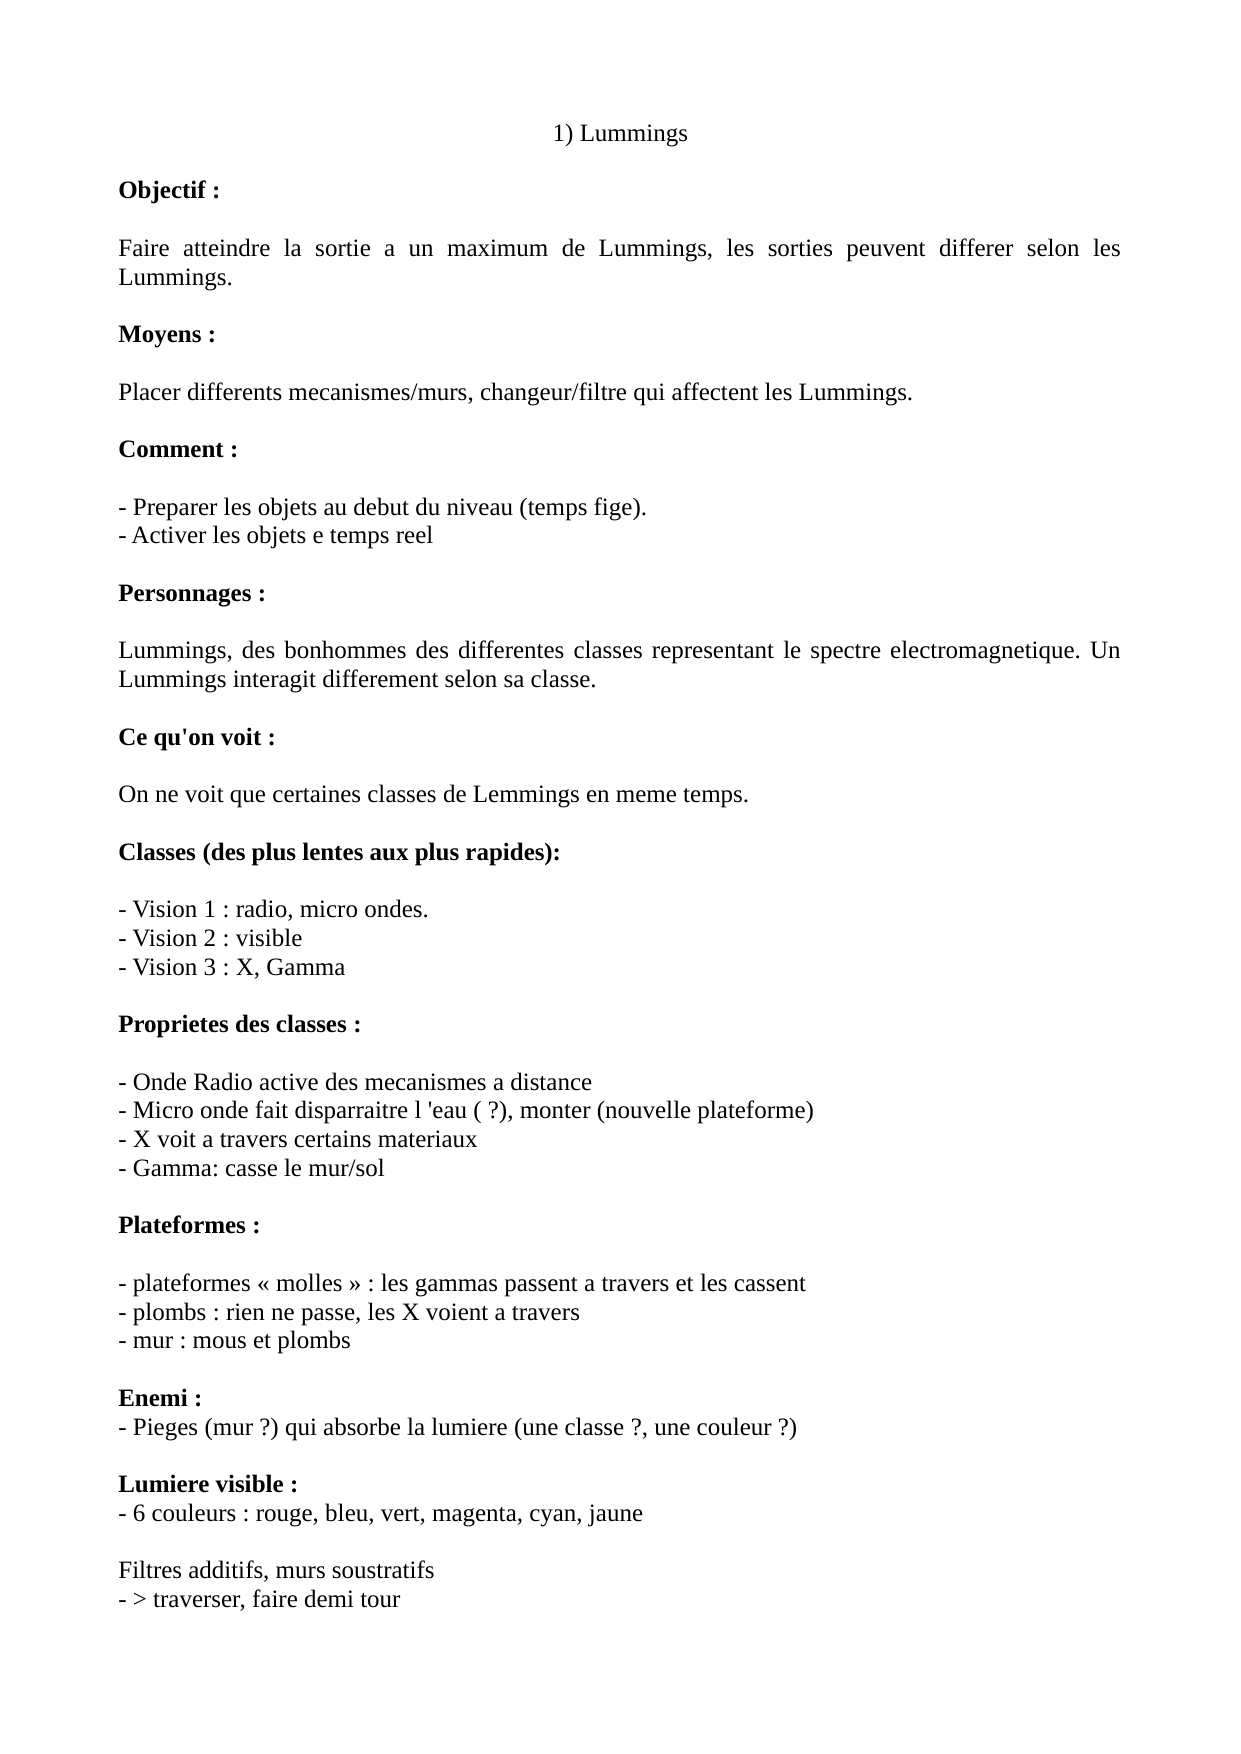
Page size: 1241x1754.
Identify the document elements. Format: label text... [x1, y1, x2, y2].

text Ce qu'on voit : [118, 722, 1122, 751]
text - Vision 2 : visible [118, 923, 1122, 952]
text Filtres additifs, murs soustratifs [118, 1556, 1122, 1584]
text On ne voit que certaines classes de Lemmings en meme temps. [118, 779, 1122, 808]
text Enemi : [118, 1383, 1122, 1412]
text - Gamma: casse le mur/sol [118, 1153, 1122, 1182]
text - plombs : rien ne passe, les X voient a travers [118, 1297, 1122, 1326]
text - Pieges (mur ?) qui absorbe la lumiere (une classe ?, une couleur ?) [118, 1412, 1122, 1441]
text - X voit a travers certains materiaux [118, 1124, 1122, 1153]
text Plateformes : [118, 1211, 1122, 1239]
text - Vision 3 : X, Gamma [118, 952, 1122, 981]
text Lumiere visible : [118, 1469, 1122, 1498]
text Personnages : [118, 578, 1122, 607]
text Comment : [118, 434, 1122, 463]
text - Onde Radio active des mecanismes a distance [118, 1067, 1122, 1096]
text - 6 couleurs : rouge, bleu, vert, magenta, cyan, jaune [118, 1498, 1122, 1527]
text - plateformes « molles » : les gammas passent a travers et les cassent [118, 1268, 1122, 1297]
text - Preparer les objets au debut du niveau (temps fige). [118, 492, 1122, 521]
text Lummings, des bonhommes des differentes classes representant le spectre electromagnetique. Un Lummings interagit differement selon sa classe. [118, 636, 1122, 693]
text Moyens : [118, 319, 1122, 348]
text 1) Lummings [118, 118, 1122, 147]
text Classes (des plus lentes aux plus rapides): [118, 837, 1122, 866]
text - Activer les objets e temps reel [118, 521, 1122, 549]
text - > traverser, faire demi tour [118, 1584, 1122, 1613]
text Faire atteindre la sortie a un maximum de Lummings, les sorties peuvent differer selon les Lummings. [118, 233, 1122, 291]
text Proprietes des classes : [118, 1009, 1122, 1038]
text - Vision 1 : radio, micro ondes. [118, 894, 1122, 923]
text Placer differents mecanismes/murs, changeur/filtre qui affectent les Lummings. [118, 377, 1122, 406]
text - Micro onde fait disparraitre l 'eau ( ?), monter (nouvelle plateforme) [118, 1096, 1122, 1124]
text - mur : mous et plombs [118, 1326, 1122, 1354]
text Objectif : [118, 176, 1122, 204]
